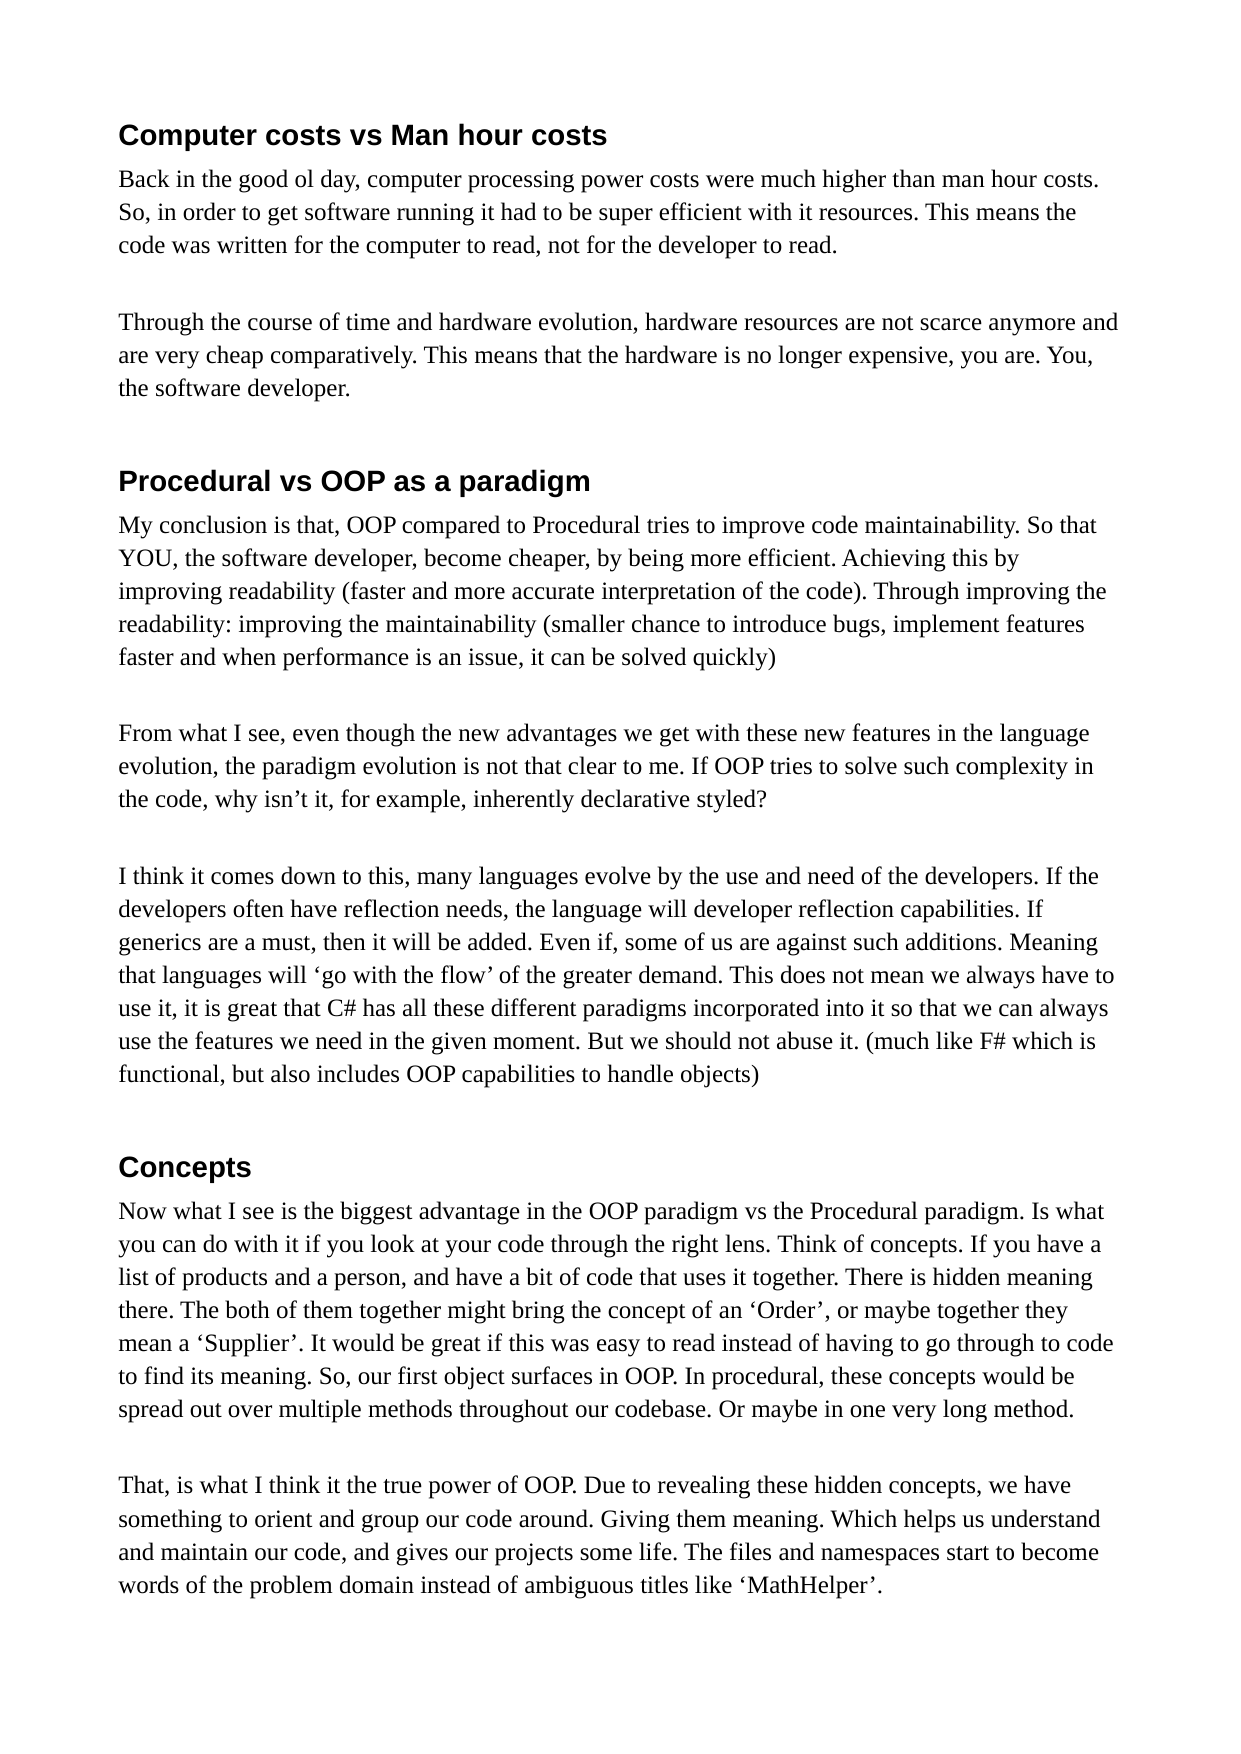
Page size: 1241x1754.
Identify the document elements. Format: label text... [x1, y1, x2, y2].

subtitle Procedural vs OOP as a paradigm [118, 464, 1122, 497]
text That, is what I think it the true power of OOP. Due to revealing these hidden concepts, we have something to orient and group our code around. Giving them meaning. Which helps us understand and maintain our code, and gives our projects some life. The files and namespaces start to become words of the problem domain instead of ambiguous titles like ‘MathHelper’. [118, 1471, 1122, 1598]
subtitle Concepts [118, 1150, 1122, 1184]
text I think it comes down to this, many languages evolve by the use and need of the developers. If the developers often have reflection needs, the language will developer reflection capabilities. If generics are a must, then it will be added. Even if, some of us are against such additions. Meaning that languages will ‘go with the flow’ of the greater demand. This does not mean we always have to use it, it is great that C# has all these different paradigms incorporated into it so that we can always use the features we need in the given moment. But we should not abuse it. (much like F# which is functional, but also includes OOP capabilities to handle objects) [118, 861, 1122, 1088]
text Through the course of time and hardware evolution, hardware resources are not scarce anymore and are very cheap comparatively. This means that the hardware is no longer expensive, you are. You, the software developer. [118, 307, 1122, 402]
text My conclusion is that, OOP compared to Procedural tries to improve code maintainability. So that YOU, the software developer, become cheaper, by being more efficient. Achieving this by improving readability (faster and more accurate interpretation of the code). Through improving the readability: improving the maintainability (smaller chance to introduce bugs, implement features faster and when performance is an issue, it can be solved quickly) [118, 510, 1122, 671]
text From what I see, even though the new advantages we get with these new features in the language evolution, the paradigm evolution is not that clear to me. If OOP tries to solve such complexity in the code, why isn’t it, for example, inherently declarative styled? [118, 718, 1122, 813]
text Back in the good ol day, computer processing power costs were much higher than man hour costs. So, in order to get software running it had to be super efficient with it resources. This means the code was written for the computer to read, not for the developer to read. [118, 164, 1122, 259]
subtitle Computer costs vs Man hour costs [118, 118, 1122, 152]
text Now what I see is the biggest advantage in the OOP paradigm vs the Procedural paradigm. Is what you can do with it if you look at your code through the right lens. Think of concepts. If you have a list of products and a person, and have a bit of code that uses it together. There is hidden meaning there. The both of them together might bring the concept of an ‘Order’, or maybe together they mean a ‘Supplier’. It would be great if this was easy to read instead of having to go through to code to find its meaning. So, our first object surfaces in OOP. In procedural, these concepts would be spread out over multiple methods throughout our codebase. Or maybe in one very long method. [118, 1196, 1122, 1423]
